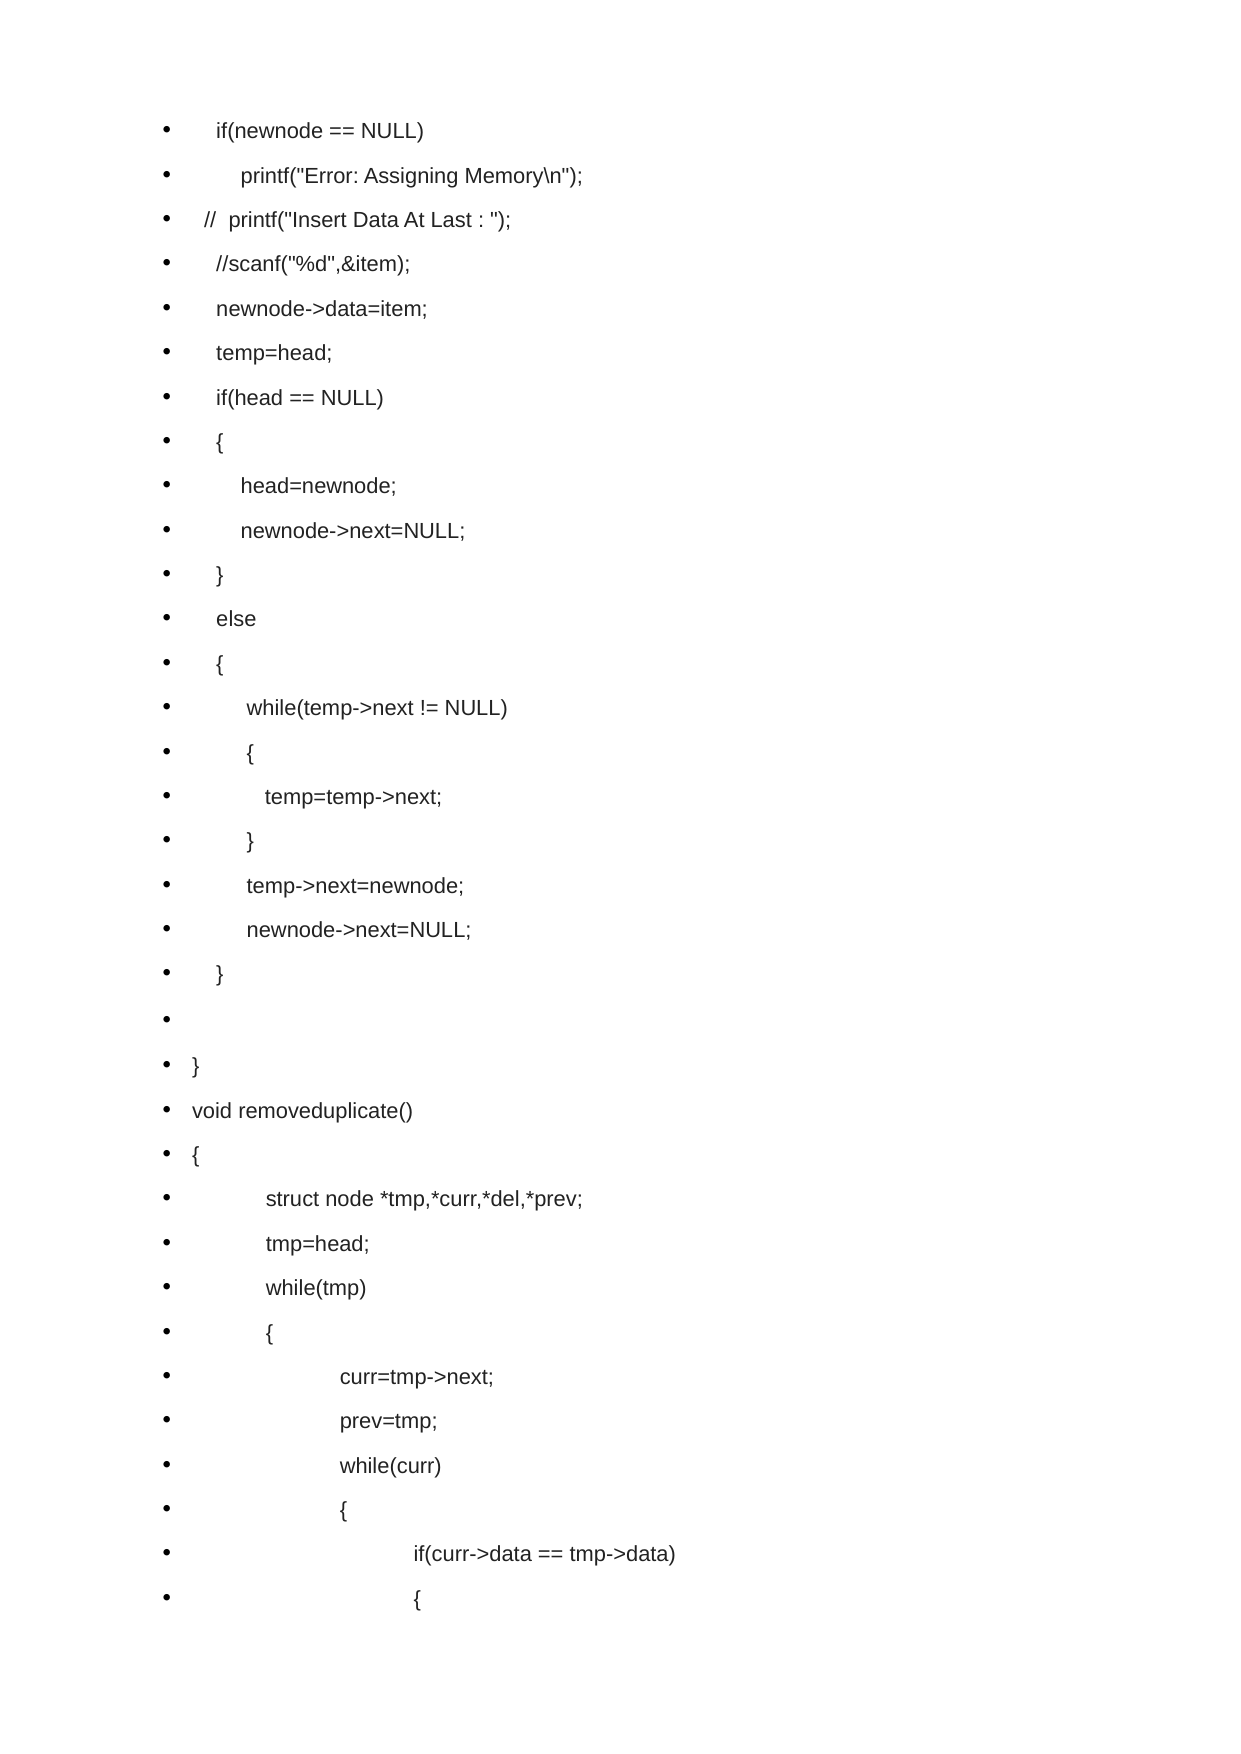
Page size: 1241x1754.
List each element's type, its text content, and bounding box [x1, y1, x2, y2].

list curr=tmp->next; [162, 1364, 1122, 1390]
list { [162, 1497, 1122, 1523]
list temp=head; [162, 340, 1122, 366]
list { [162, 1142, 1122, 1168]
list temp->next=newnode; [162, 872, 1122, 898]
list if(newnode == NULL) [162, 118, 1122, 144]
list { [162, 739, 1122, 765]
list while(curr) [162, 1453, 1122, 1478]
list { [162, 429, 1122, 455]
list } [162, 1053, 1122, 1079]
list head=newnode; [162, 473, 1122, 499]
list temp=temp->next; [162, 784, 1122, 810]
list else [162, 606, 1122, 632]
list if(head == NULL) [162, 384, 1122, 410]
list newnode->next=NULL; [162, 517, 1122, 543]
list prev=tmp; [162, 1408, 1122, 1434]
list { [162, 651, 1122, 677]
list struct node *tmp,*curr,*del,*prev; [162, 1186, 1122, 1212]
list void removeduplicate() [162, 1098, 1122, 1123]
list printf("Error: Assigning Memory\n"); [162, 162, 1122, 188]
list newnode->next=NULL; [162, 917, 1122, 943]
list //scanf("%d",&item); [162, 251, 1122, 277]
list } [162, 961, 1122, 987]
list { [162, 1319, 1122, 1345]
list { [162, 1586, 1122, 1612]
list while(tmp) [162, 1275, 1122, 1301]
list if(curr->data == tmp->data) [162, 1541, 1122, 1567]
list } [162, 828, 1122, 854]
list newnode->data=item; [162, 296, 1122, 322]
list tmp=head; [162, 1231, 1122, 1257]
list // printf("Insert Data At Last : "); [162, 207, 1122, 233]
list } [162, 562, 1122, 588]
list while(temp->next != NULL) [162, 695, 1122, 721]
